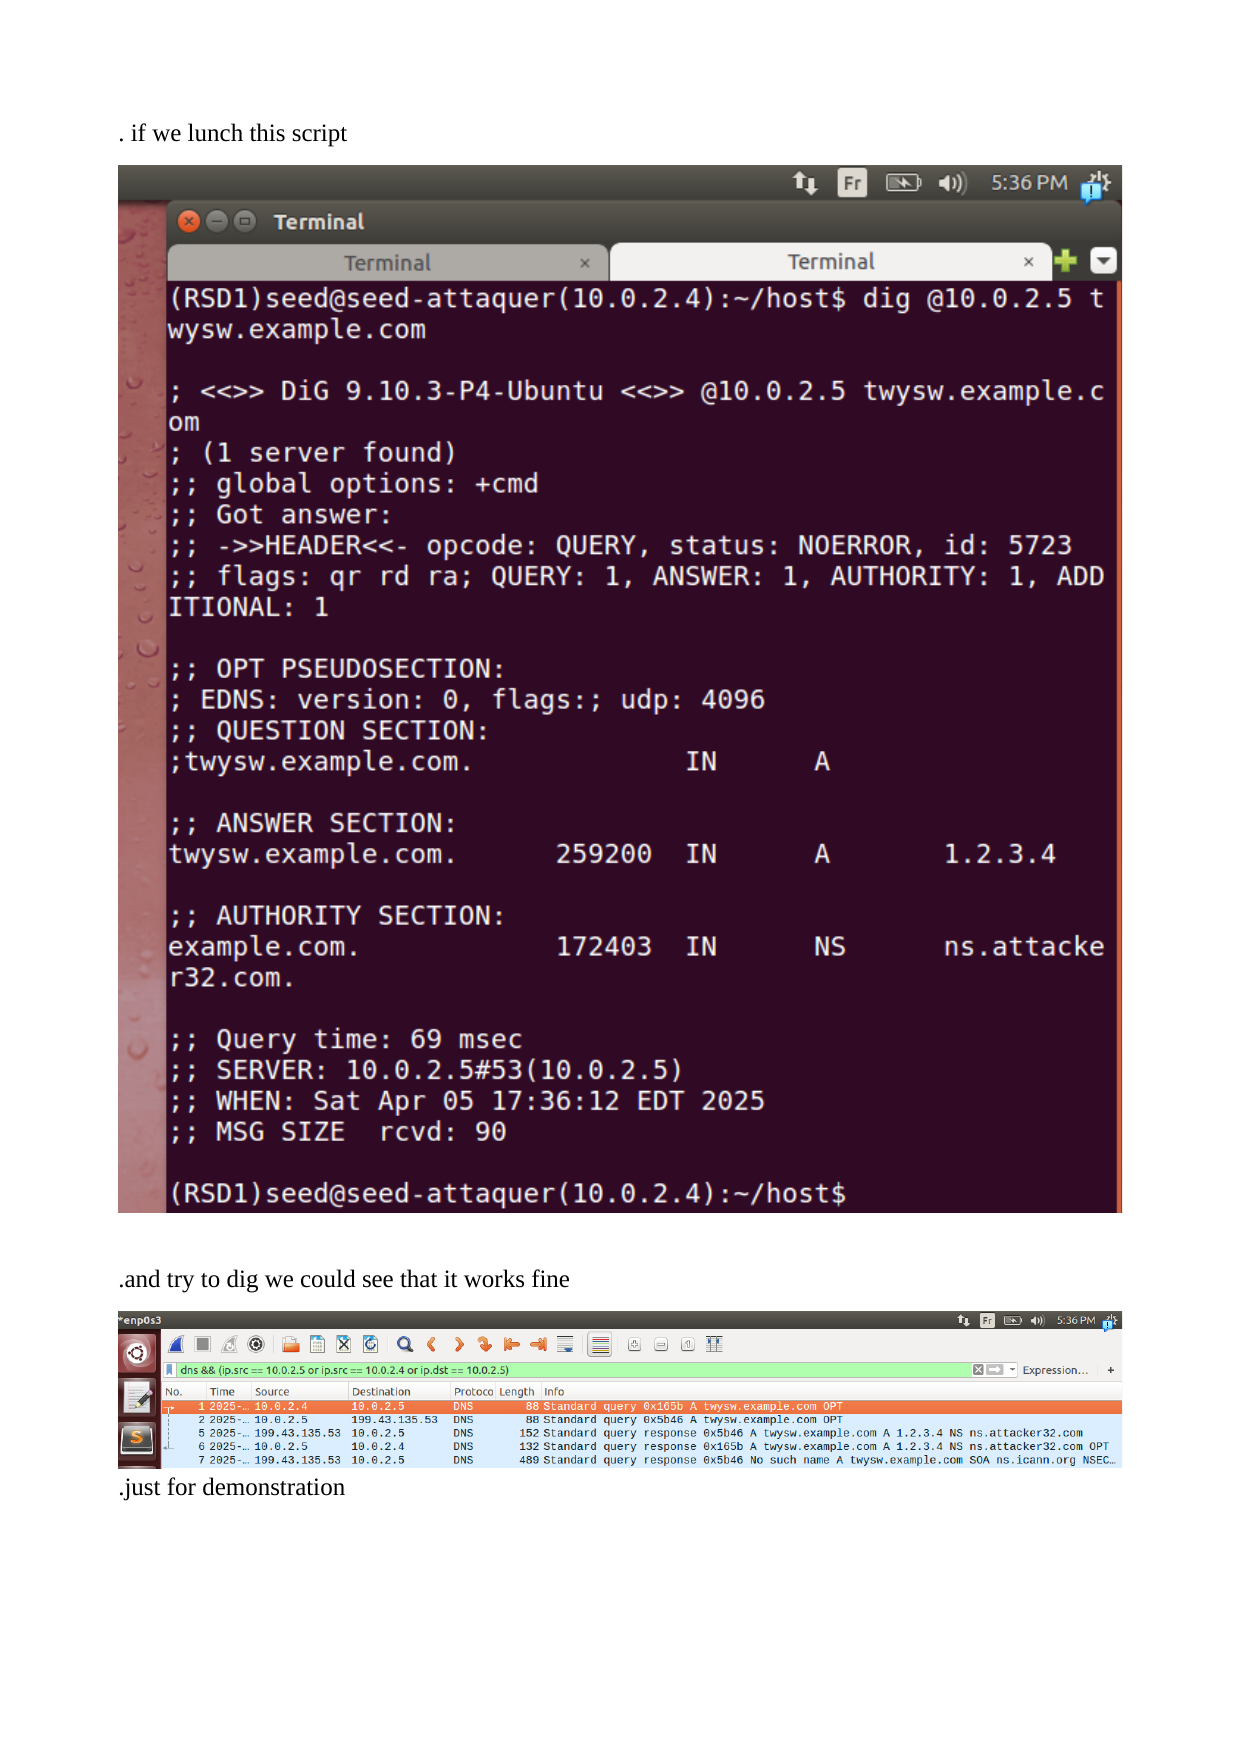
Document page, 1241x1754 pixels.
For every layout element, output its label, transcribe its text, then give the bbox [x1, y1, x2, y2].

text .just for demonstration [118, 1469, 1122, 1501]
text .and try to dig we could see that it works fine [118, 1264, 1122, 1293]
picture [118, 1311, 1123, 1469]
picture [118, 165, 1123, 1213]
text . if we lunch this script [118, 118, 1122, 147]
